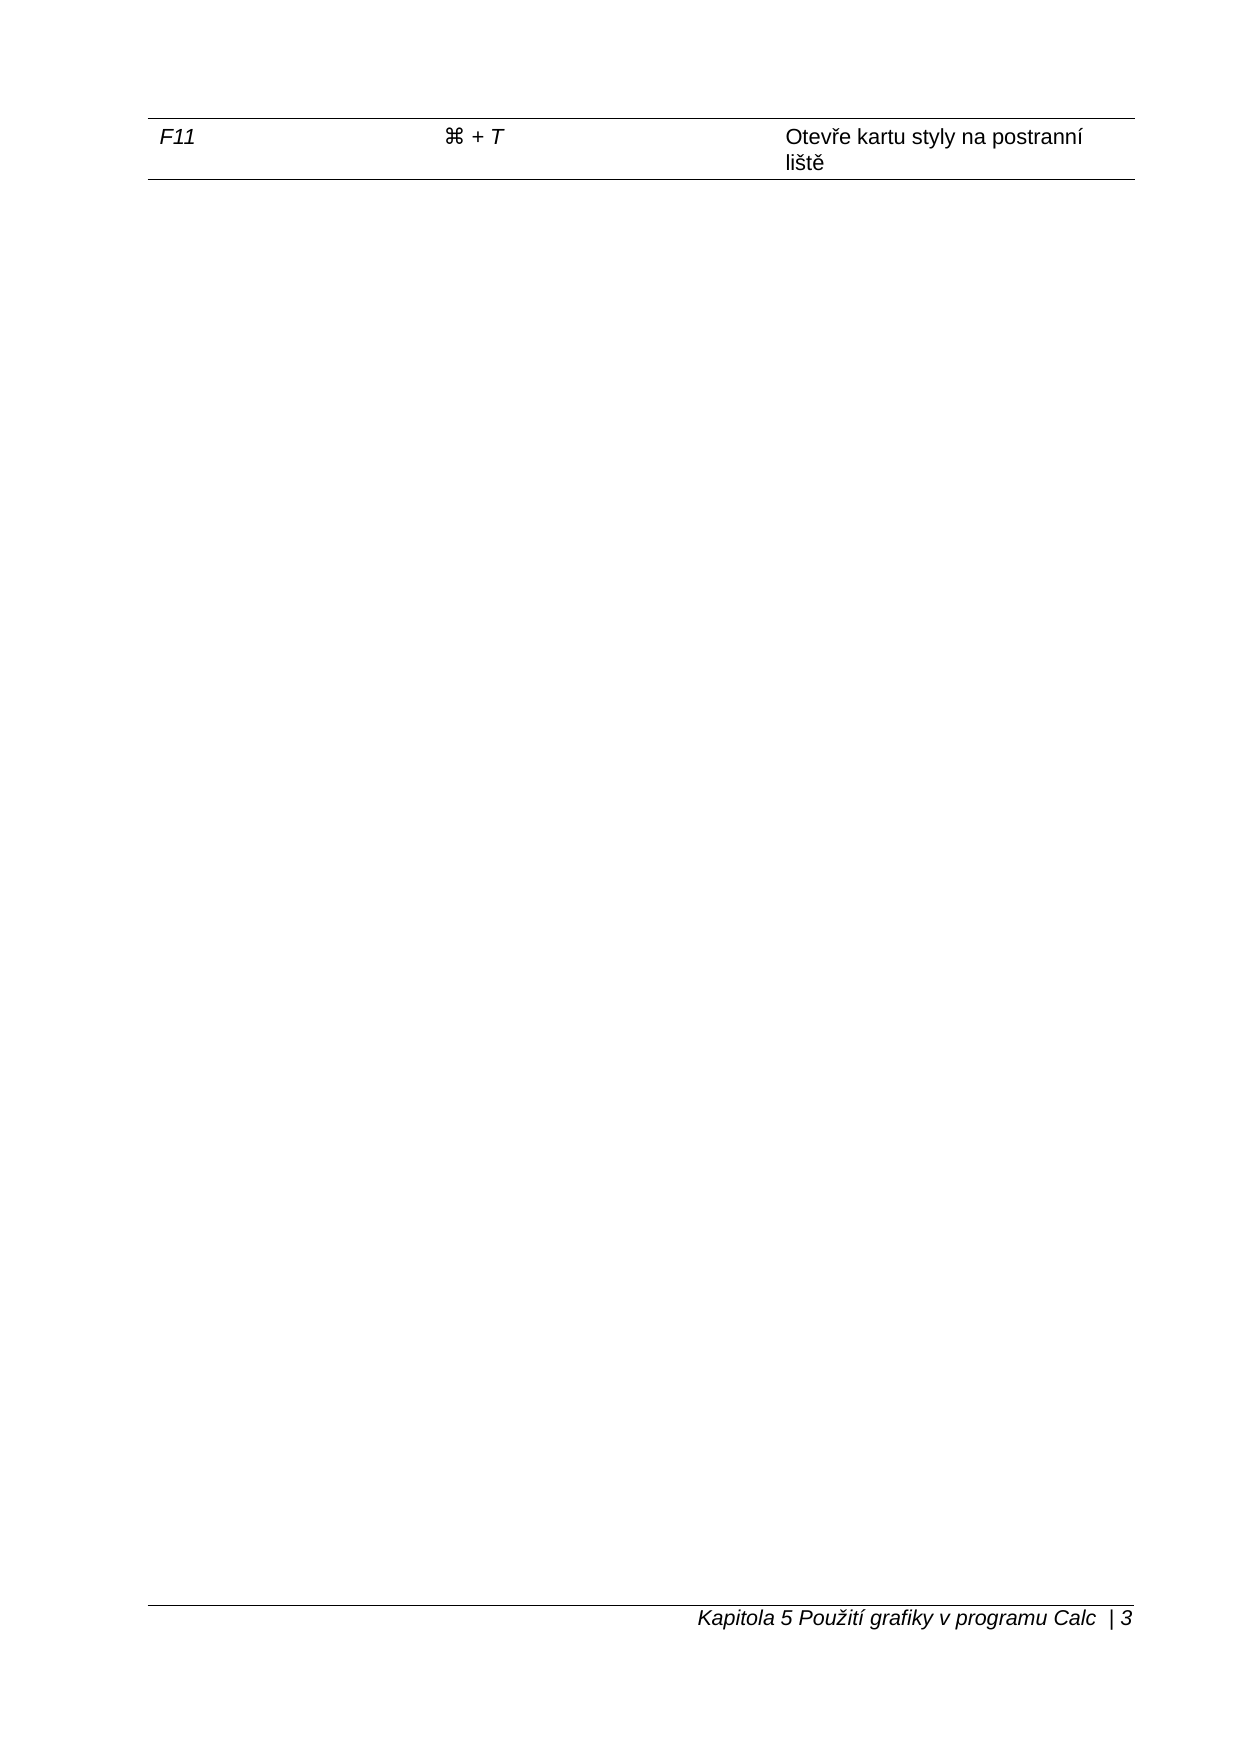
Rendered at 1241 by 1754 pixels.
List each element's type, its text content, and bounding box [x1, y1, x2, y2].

table_cell ⌘ + T [431, 119, 773, 179]
table_cell F11 [148, 119, 431, 179]
table_cell Otevře kartu styly na postranní liště [774, 119, 1135, 179]
